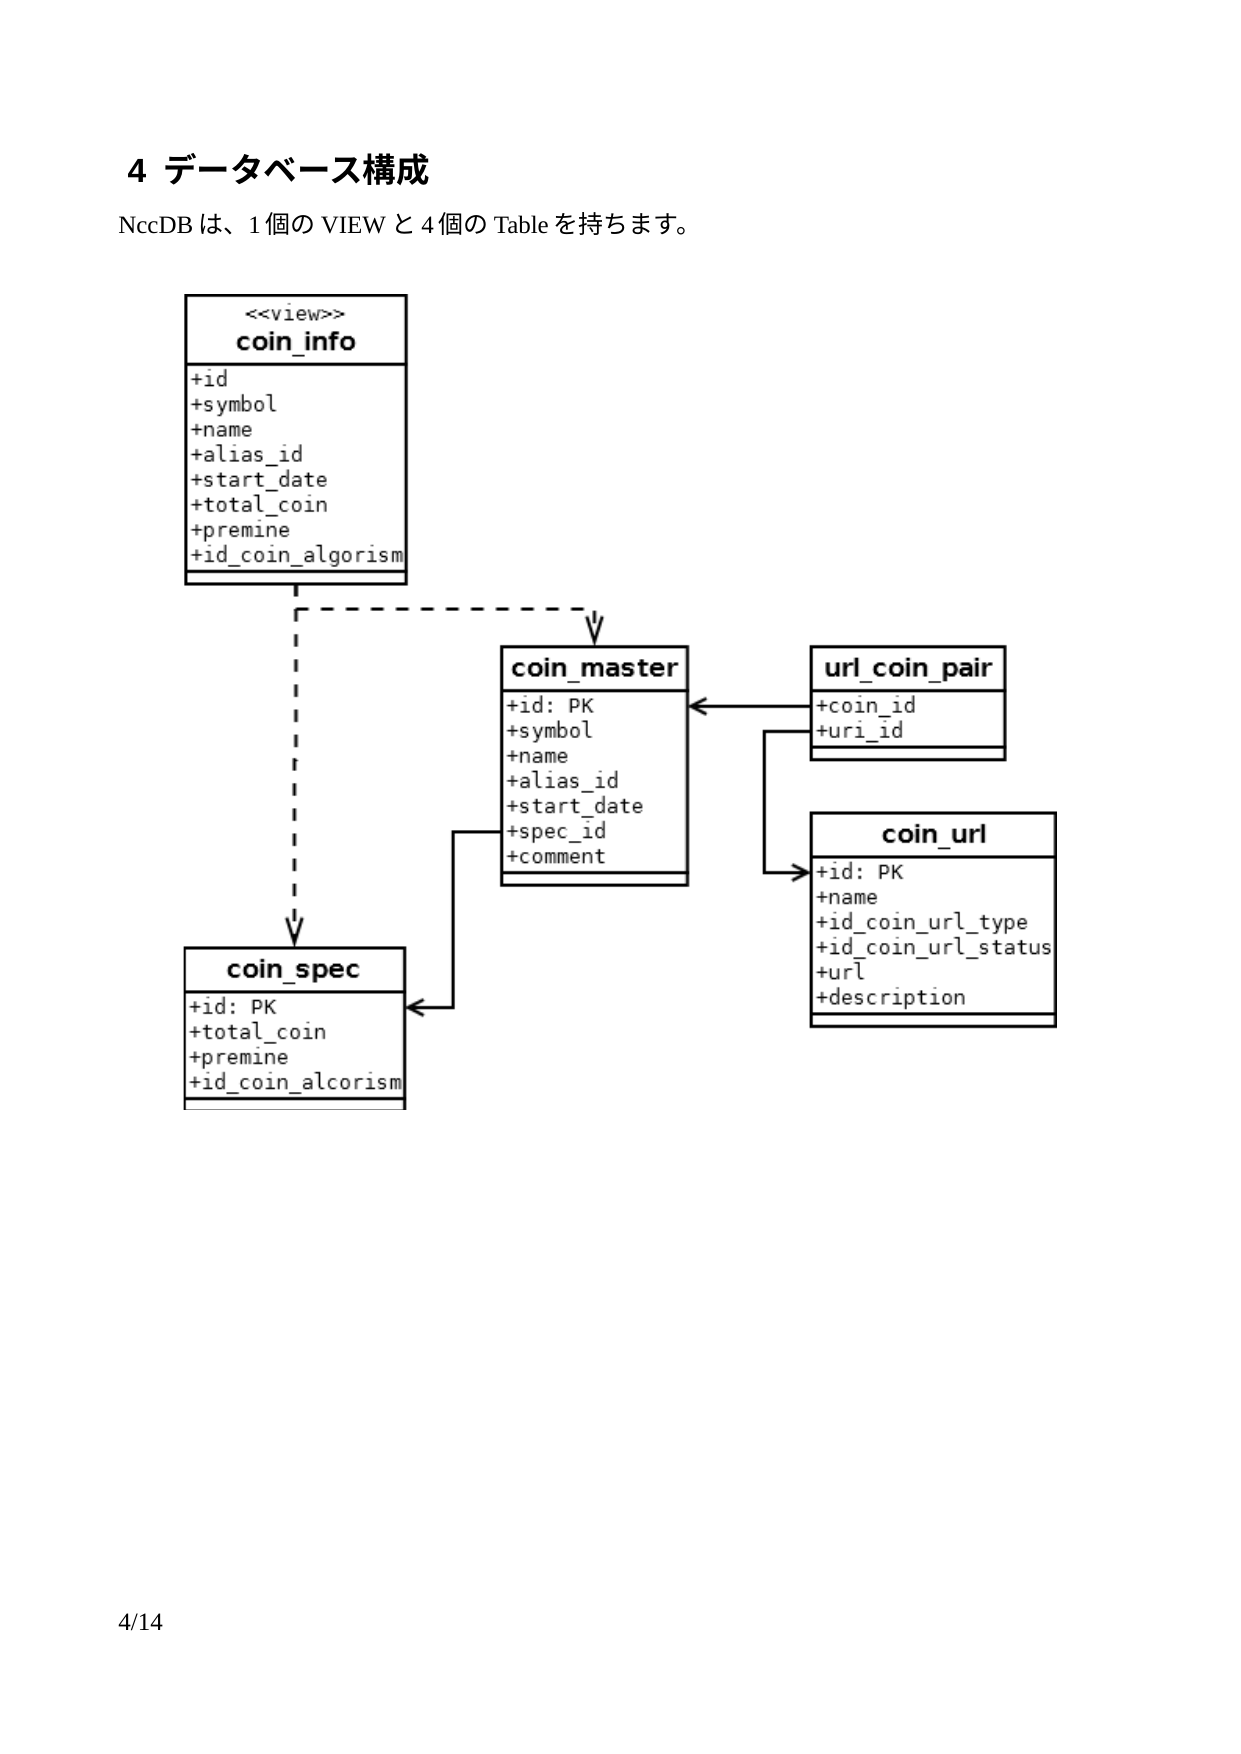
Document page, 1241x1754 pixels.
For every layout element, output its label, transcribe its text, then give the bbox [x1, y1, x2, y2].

text NccDBは、1個のVIEWと4個のTableを持ちます。 [118, 204, 1122, 240]
subtitle データベース構成 [118, 143, 1122, 192]
